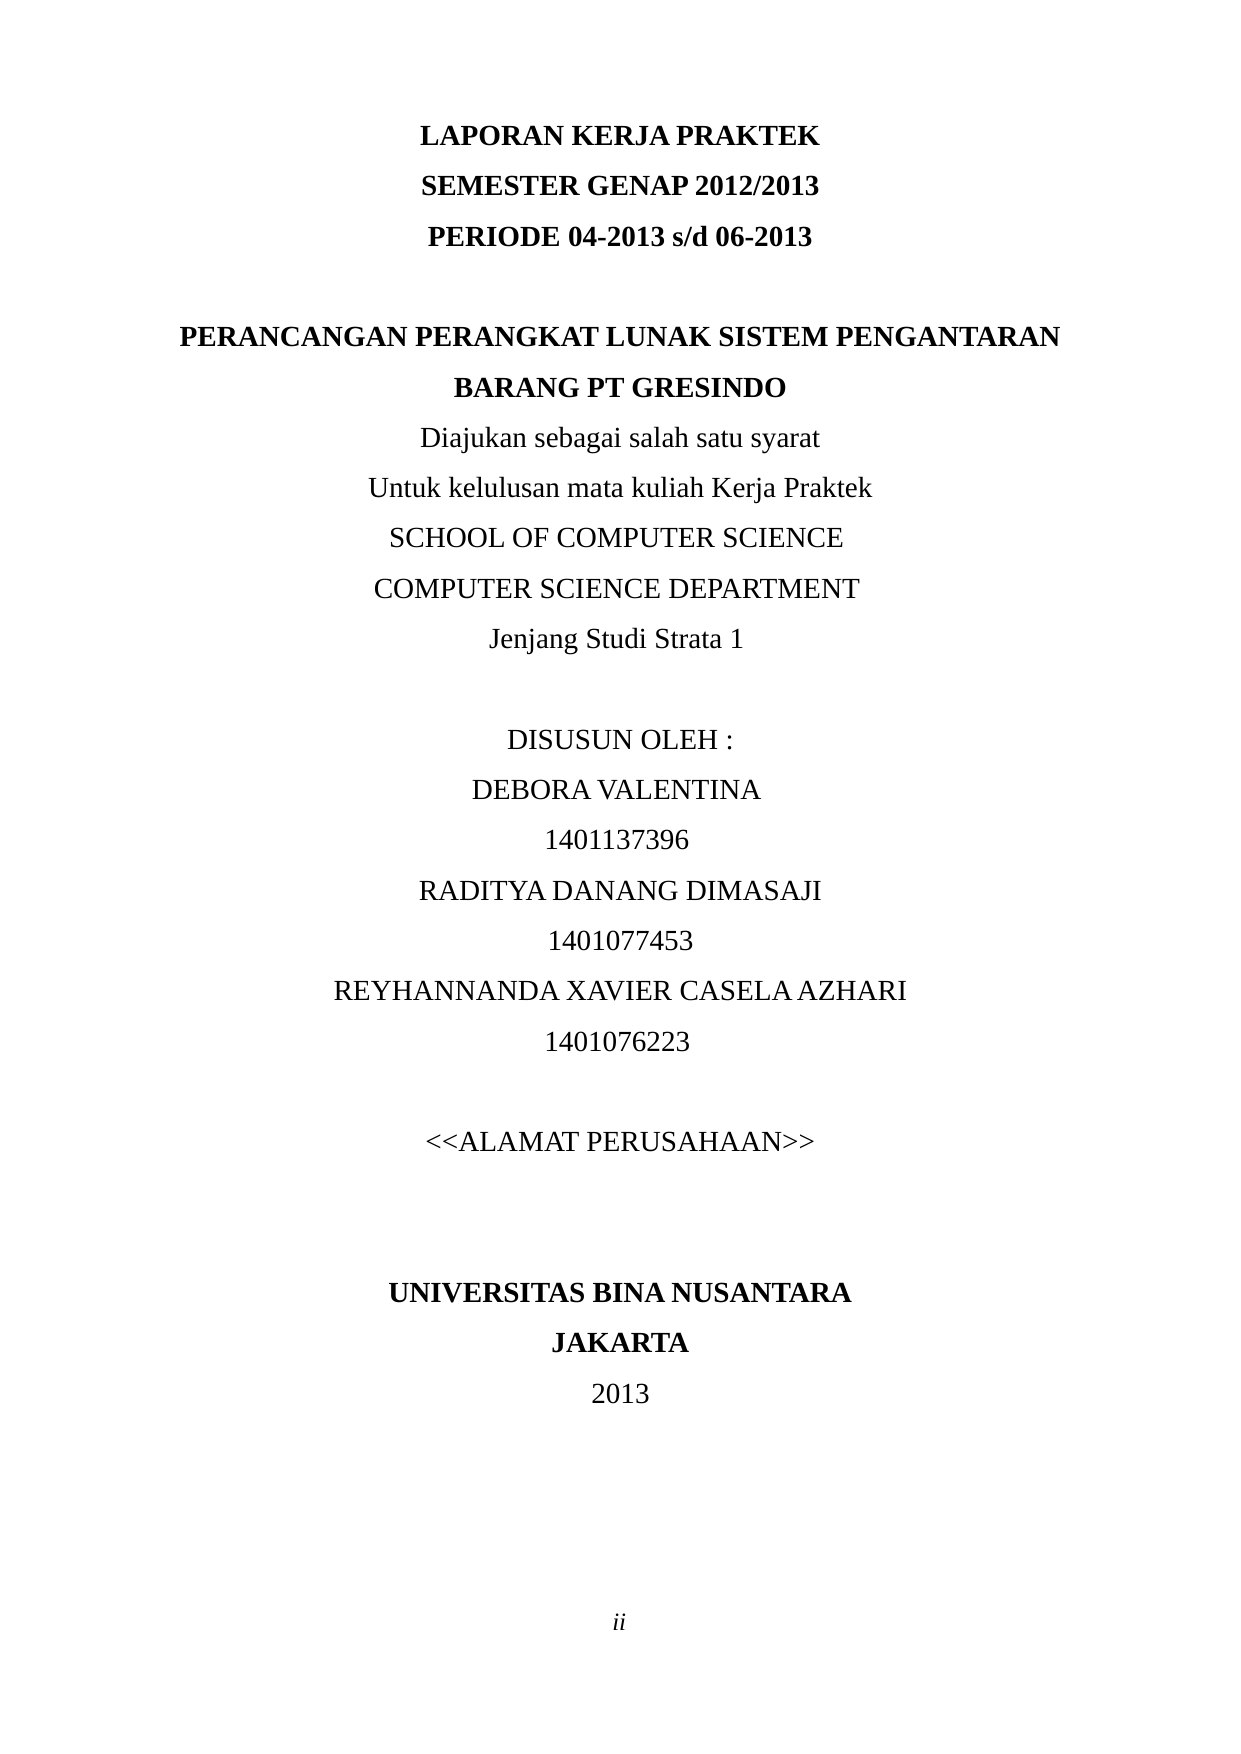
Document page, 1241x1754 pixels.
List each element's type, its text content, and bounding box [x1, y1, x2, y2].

text COMPUTER SCIENCE DEPARTMENT [118, 571, 1122, 604]
text UNIVERSITAS BINA NUSANTARA [118, 1275, 1122, 1309]
text JAKARTA [118, 1326, 1122, 1359]
text 1401077453 [118, 923, 1122, 957]
text REYHANNANDA XAVIER CASELA AZHARI [118, 973, 1122, 1007]
text RADITYA DANANG DIMASAJI [118, 873, 1122, 906]
text 1401137396 [118, 822, 1122, 856]
text 2013 [118, 1376, 1122, 1409]
text Diajukan sebagai salah satu syarat [118, 420, 1122, 453]
text LAPORAN KERJA PRAKTEK [118, 118, 1122, 152]
text DISUSUN OLEH : [118, 722, 1122, 755]
text Untuk kelulusan mata kuliah Kerja Praktek [118, 470, 1122, 504]
text Jenjang Studi Strata 1 [118, 621, 1122, 655]
text SCHOOL OF COMPUTER SCIENCE [118, 521, 1122, 554]
text PERANCANGAN PERANGKAT LUNAK SISTEM PENGANTARAN BARANG PT GRESINDO [118, 319, 1122, 403]
text PERIODE 04-2013 s/d 06-2013 [118, 219, 1122, 252]
text 1401076223 [118, 1024, 1122, 1057]
text <<ALAMAT PERUSAHAAN>> [118, 1124, 1122, 1158]
text SEMESTER GENAP 2012/2013 [118, 168, 1122, 202]
text DEBORA VALENTINA [118, 772, 1122, 806]
